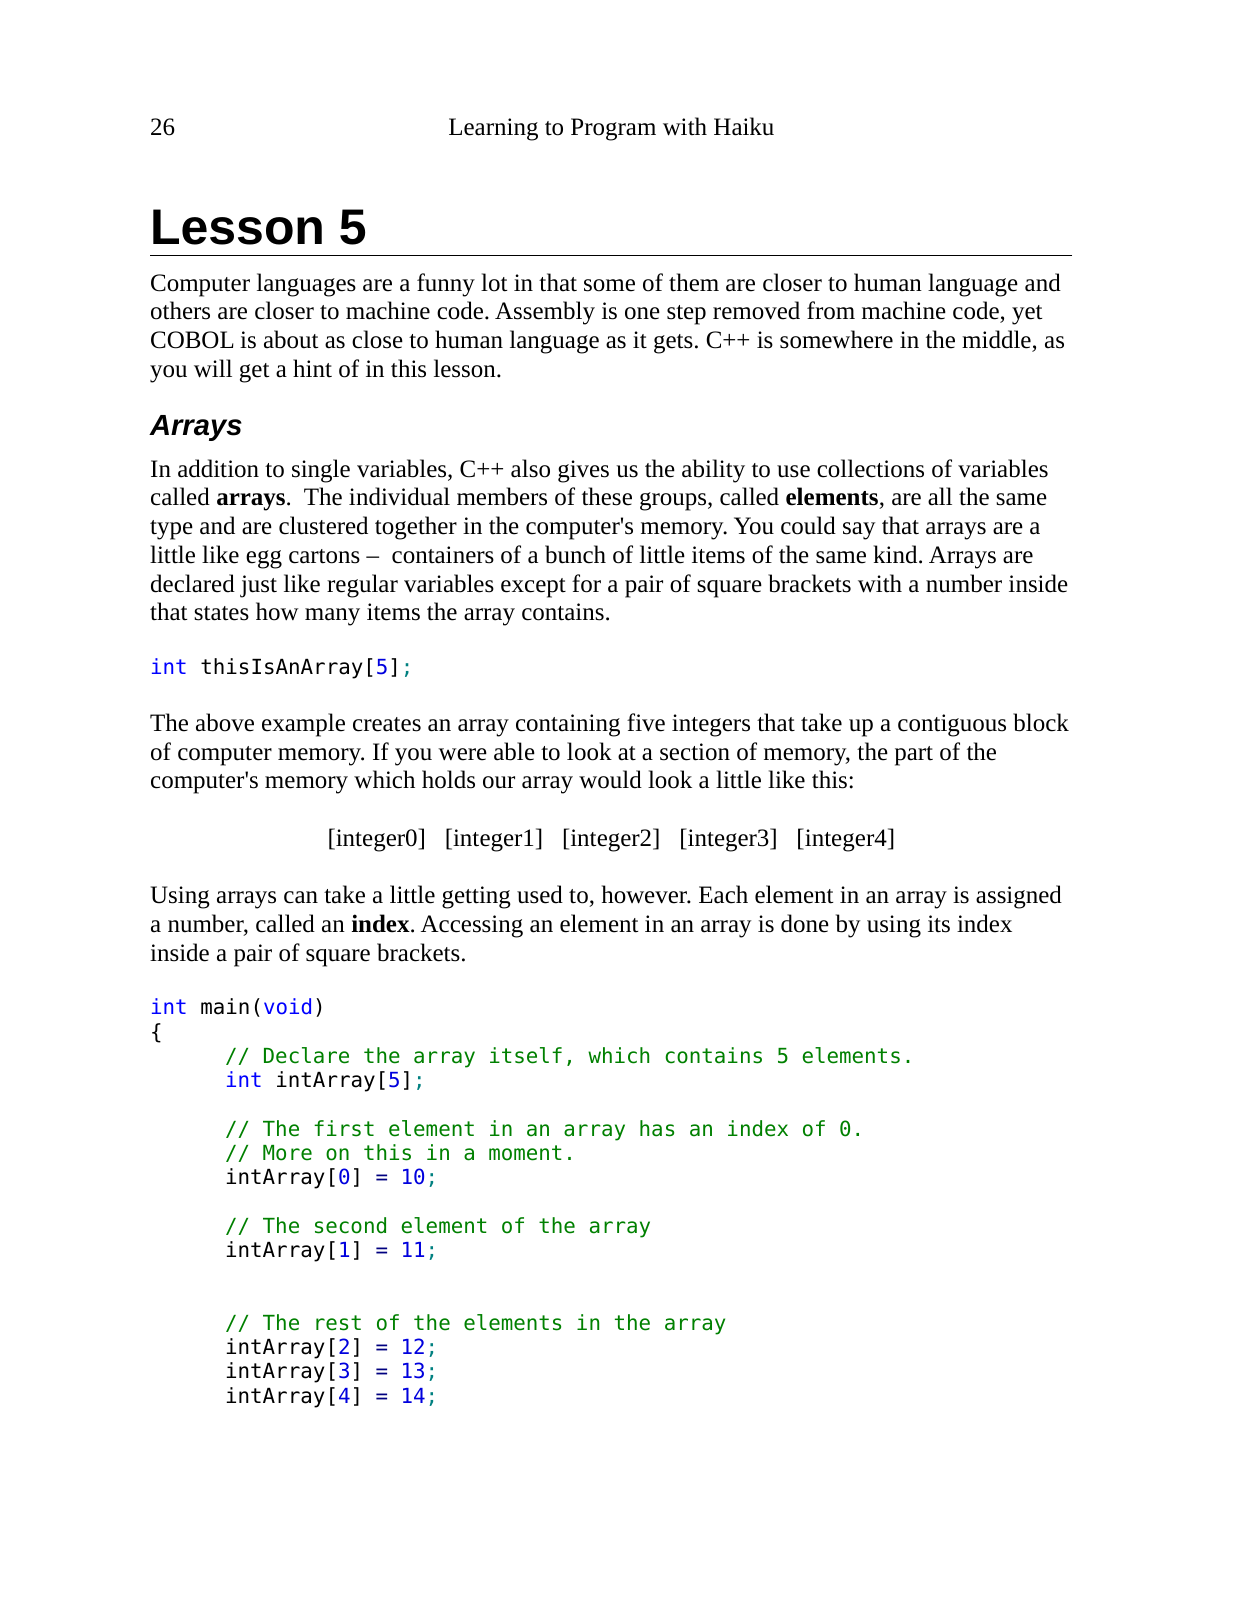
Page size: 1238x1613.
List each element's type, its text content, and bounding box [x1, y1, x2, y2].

text // Declare the array itself, which contains 5 elements. [150, 1044, 1072, 1068]
text [integer0] [integer1] [integer2] [integer3] [integer4] [150, 823, 1072, 852]
text // The first element in an array has an index of 0. [150, 1117, 1072, 1141]
text int thisIsAnArray[5]; [150, 655, 1072, 679]
text intArray[1] = 11; [150, 1238, 1072, 1262]
text intArray[4] = 14; [150, 1384, 1072, 1408]
text Computer languages are a funny lot in that some of them are closer to human language and others are closer to machine code. Assembly is one step removed from machine code, yet COBOL is about as close to human language as it gets. C++ is somewhere in the middle, as you will get a hint of in this lesson. [150, 268, 1072, 383]
text intArray[3] = 13; [150, 1359, 1072, 1384]
text int main(void) { [150, 995, 1072, 1044]
subtitle Arrays [150, 408, 1072, 441]
text In addition to single variables, C++ also gives us the ability to use collections of variables called arrays. The individual members of these groups, called elements, are all the same type and are clustered together in the computer's memory. You could say that arrays are a little like egg cartons – containers of a bunch of little items of the same kind. Arrays are declared just like regular variables except for a pair of square brackets with a number inside that states how many items the array contains. [150, 454, 1072, 626]
text // More on this in a moment. [150, 1141, 1072, 1165]
text // The second element of the array [150, 1214, 1072, 1238]
text intArray[0] = 10; [150, 1165, 1072, 1189]
text int intArray[5]; [150, 1068, 1072, 1092]
text Using arrays can take a little getting used to, however. Each element in an array is assigned a number, called an index. Accessing an element in an array is done by using its index inside a pair of square brackets. [150, 880, 1072, 967]
text The above example creates an array containing five integers that take up a contiguous block of computer memory. If you were able to look at a section of memory, the part of the computer's memory which holds our array would look a little like this: [150, 708, 1072, 794]
text // The rest of the elements in the array [150, 1311, 1072, 1335]
text intArray[2] = 12; [150, 1335, 1072, 1359]
subtitle Lesson 5 [150, 197, 1072, 255]
